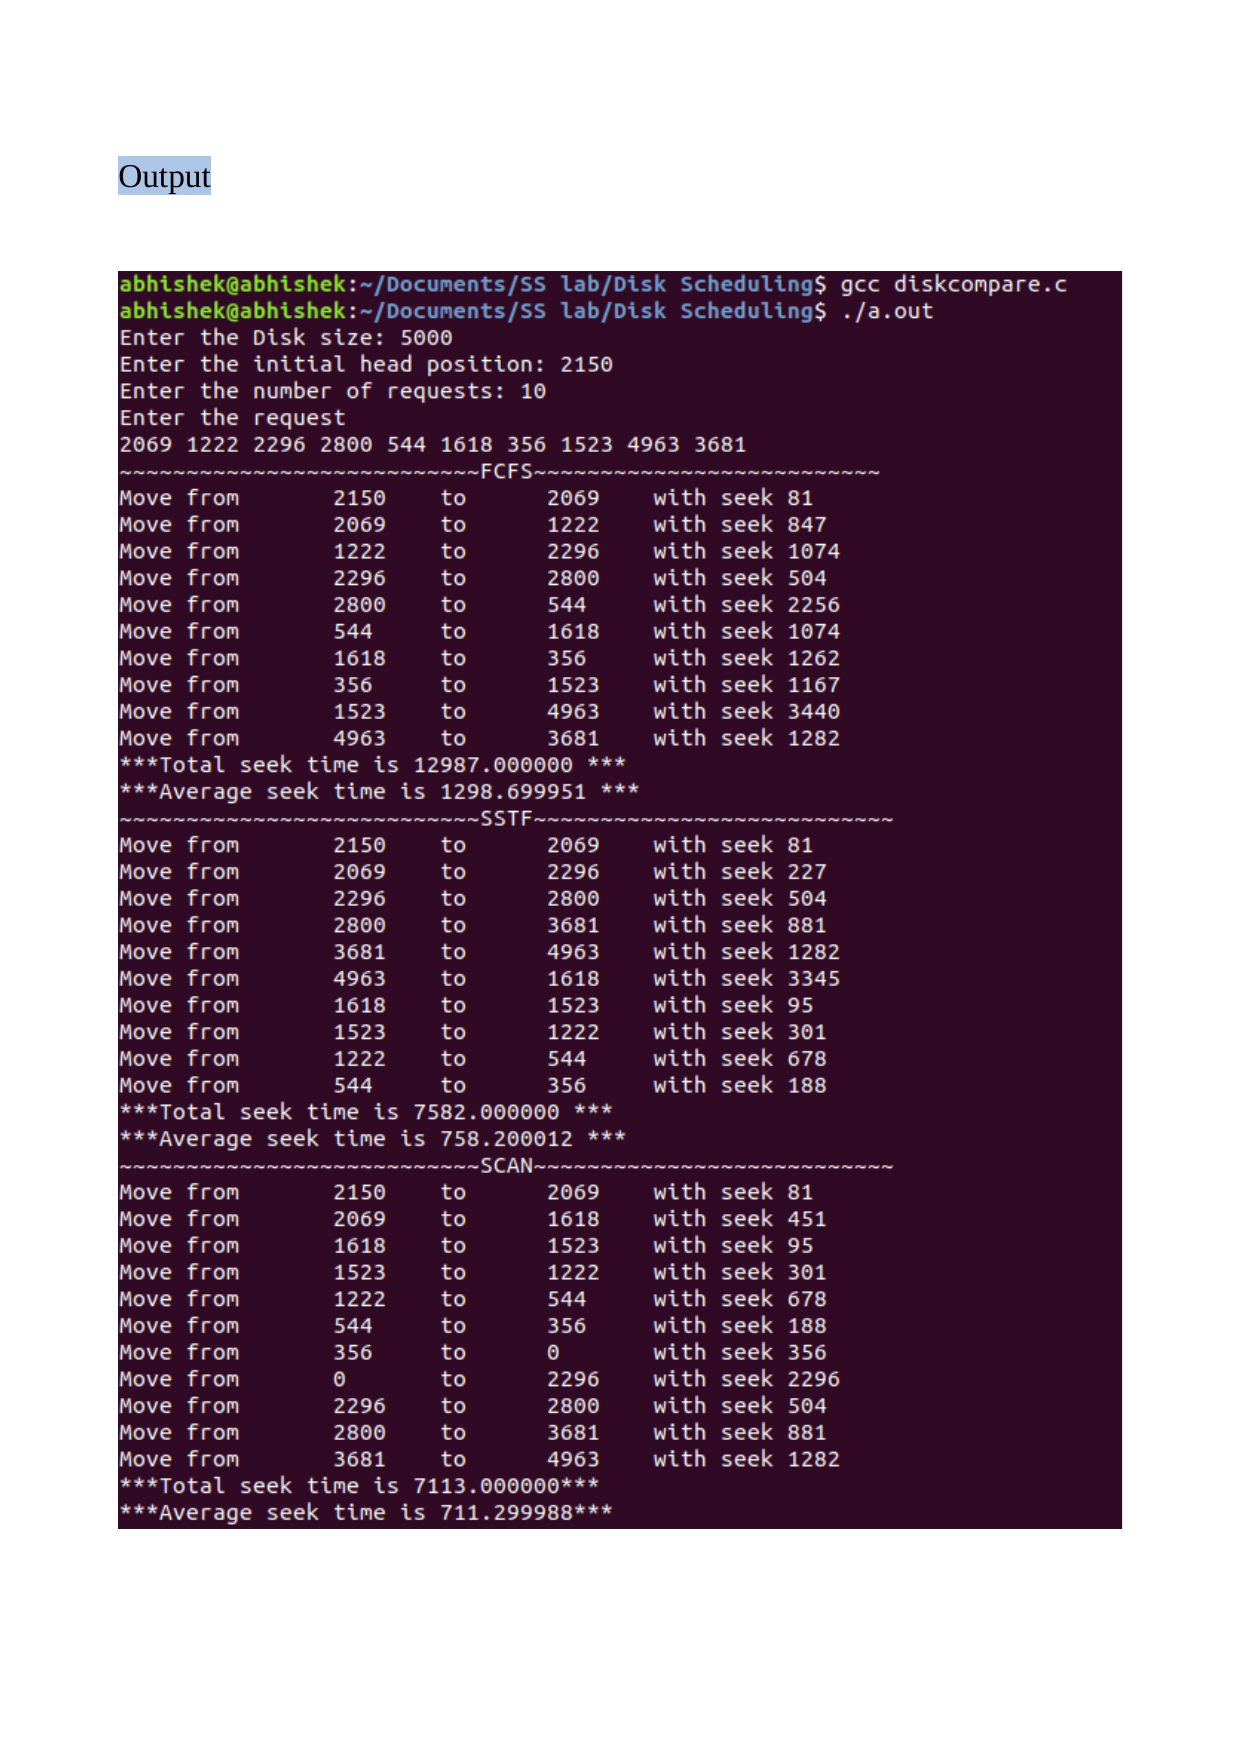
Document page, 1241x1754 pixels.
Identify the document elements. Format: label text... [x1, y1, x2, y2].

text Output [118, 156, 1122, 195]
picture [118, 271, 1123, 1529]
